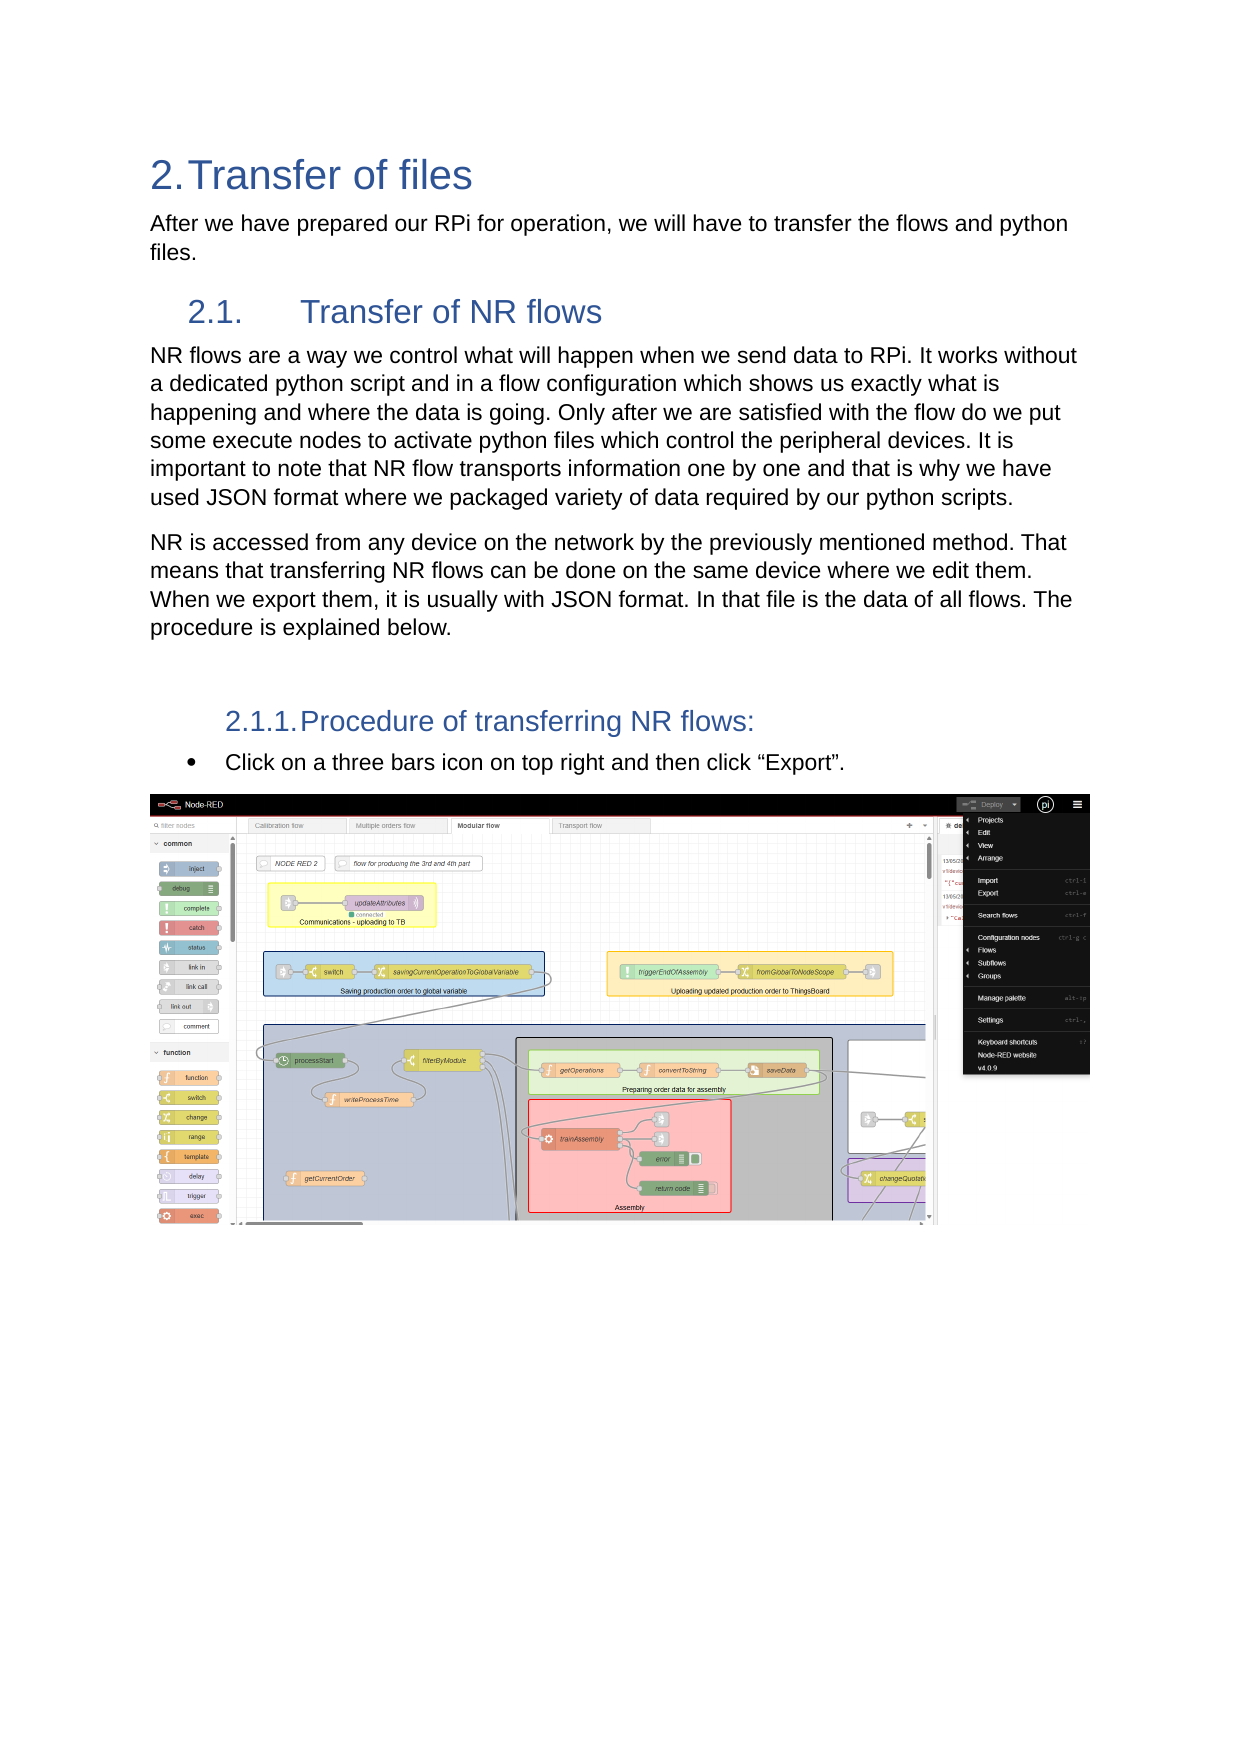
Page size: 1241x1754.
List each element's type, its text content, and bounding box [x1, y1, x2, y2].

text NR is accessed from any device on the network by the previously mentioned method. That means that transferring NR flows can be done on the same device where we edit them. When we export them, it is usually with JSON format. In that file is the data of all flows. The procedure is explained below. [150, 529, 1090, 641]
picture [150, 794, 1090, 1225]
text NR flows are a way we control what will happen when we send data to RPi. It works without a dedicated python script and in a flow configuration which shows us exactly what is happening and where the data is going. Only after we are satisfied with the flow do we put some execute nodes to activate python files which control the peripheral devices. It is important to note that NR flow transports information one by one and that is why we have used JSON format where we packaged variety of data required by our python scripts. [150, 342, 1090, 510]
subtitle Procedure of transferring NR flows: [225, 704, 1090, 738]
text After we have prepared our RPi for operation, we will have to transfer the flows and python files. [150, 210, 1090, 265]
subtitle Transfer of files [150, 150, 1090, 198]
subtitle Transfer of NR flows [187, 292, 1090, 330]
list Click on a three bars icon on top right and then click “Export”. [187, 749, 1090, 775]
